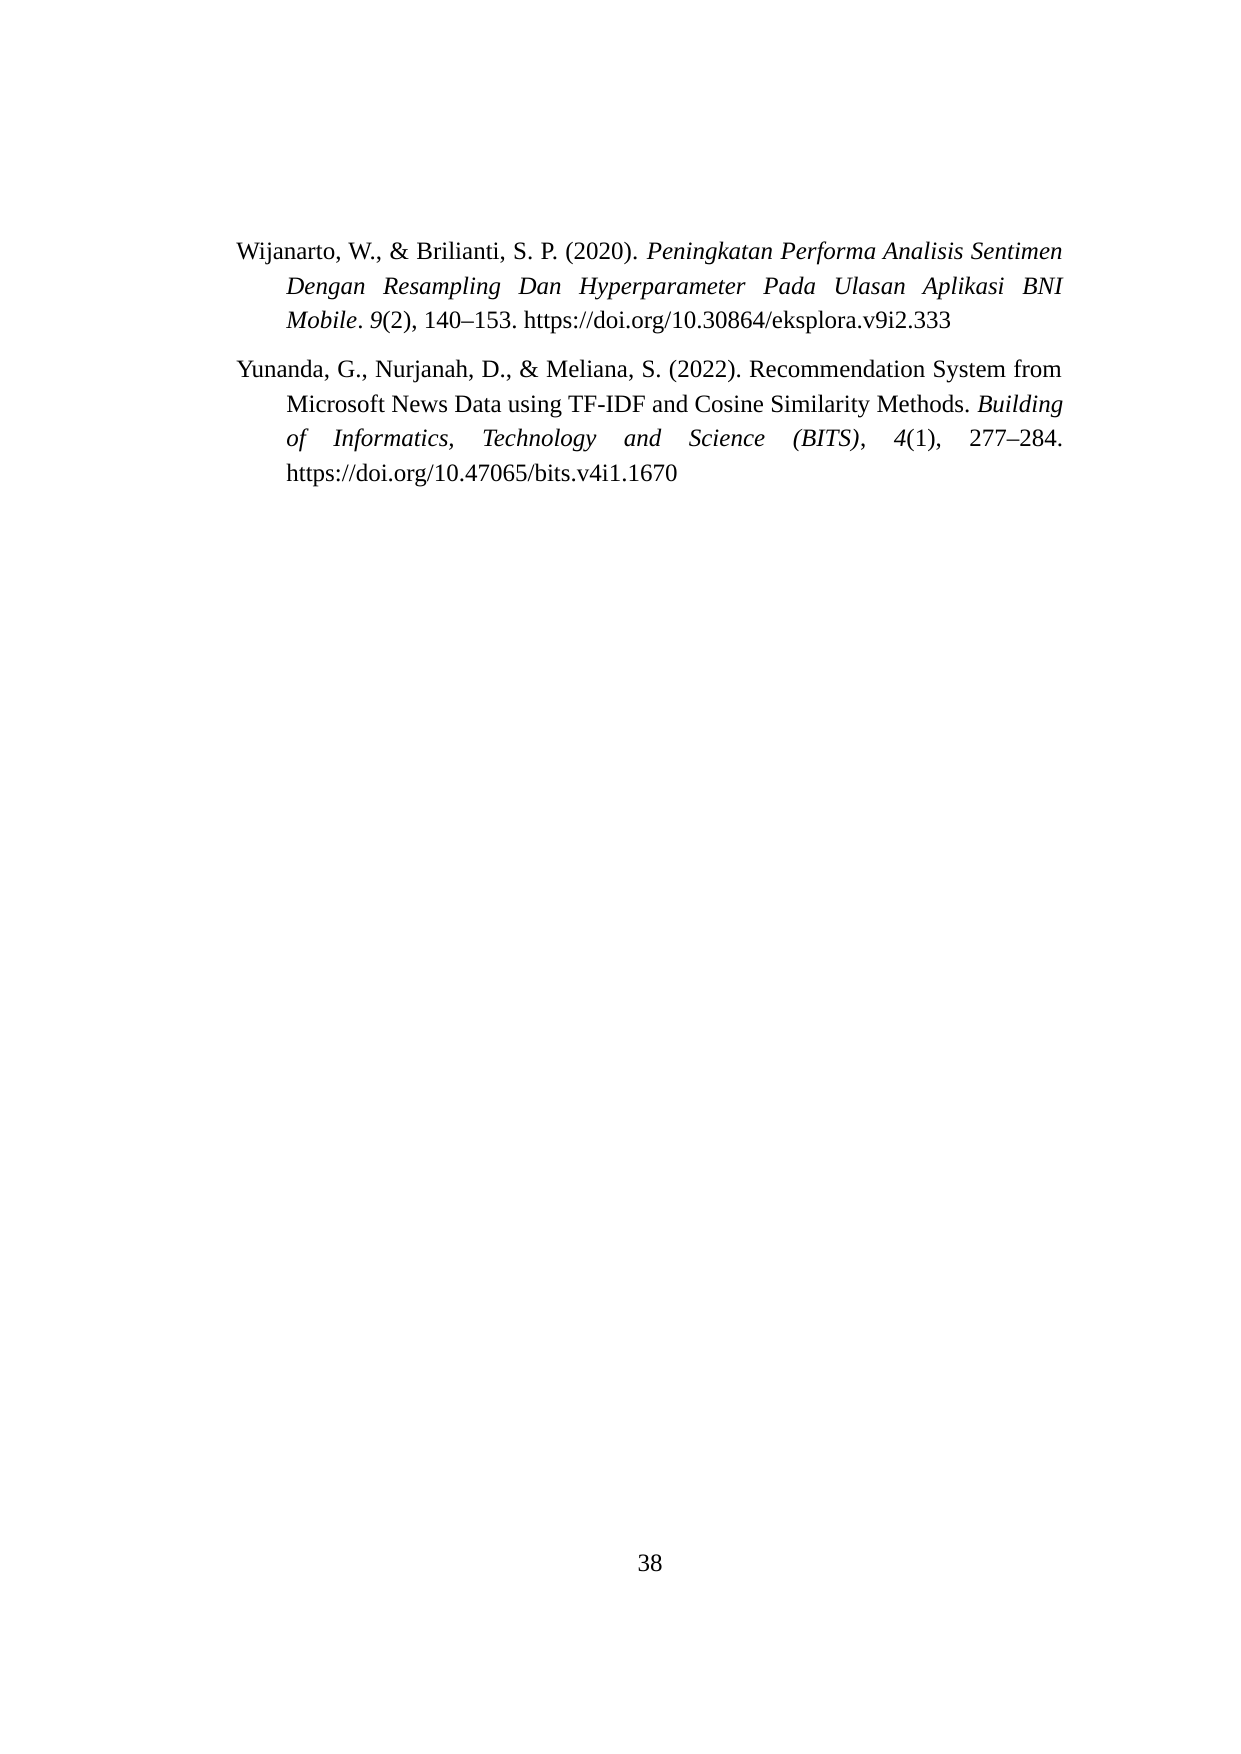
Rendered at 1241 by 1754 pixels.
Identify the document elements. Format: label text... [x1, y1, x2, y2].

text Wijanarto, W., & Brilianti, S. P. (2020). Peningkatan Performa Analisis Sentimen Dengan Resampling Dan Hyperparameter Pada Ulasan Aplikasi BNI Mobile. 9(2), 140–153. https://doi.org/10.30864/eksplora.v9i2.333 [236, 236, 1063, 334]
text Yunanda, G., Nurjanah, D., & Meliana, S. (2022). Recommendation System from Microsoft News Data using TF-IDF and Cosine Similarity Methods. Building of Informatics, Technology and Science (BITS), 4(1), 277–284. https://doi.org/10.47065/bits.v4i1.1670 [236, 354, 1063, 486]
